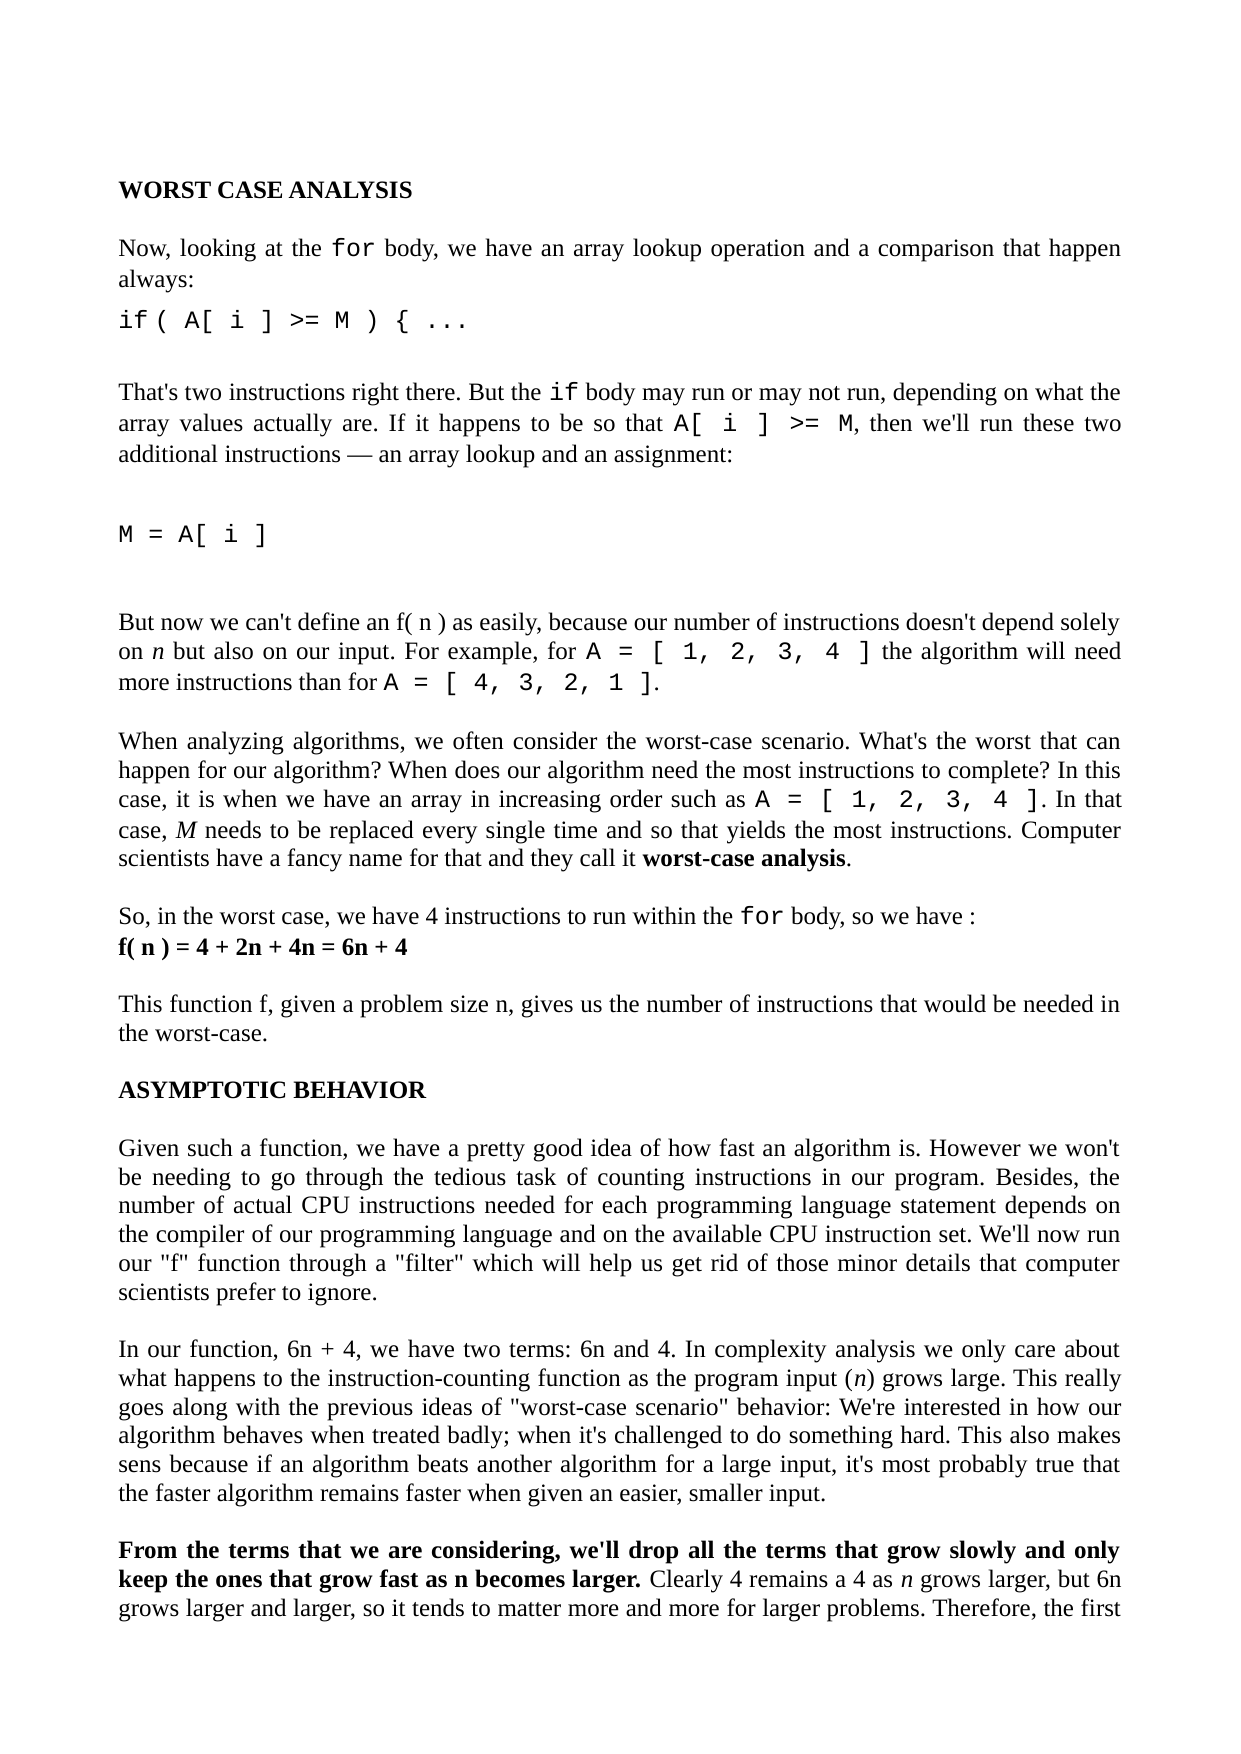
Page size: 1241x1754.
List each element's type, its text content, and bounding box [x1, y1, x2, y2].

text WORST CASE ANALYSIS [118, 176, 1122, 204]
text ASYMPTOTIC BEHAVIOR [118, 1076, 1122, 1104]
text In our function, 6n + 4, we have two terms: 6n and 4. In complexity analysis we only care about what happens to the instruction-counting function as the program input (n) grows large. This really goes along with the previous ideas of "worst-case scenario" behavior: We're interested in how our algorithm behaves when treated badly; when it's challenged to do something hard. This also makes sens because if an algorithm beats another algorithm for a large input, it's most probably true that the faster algorithm remains faster when given an easier, smaller input. [118, 1334, 1122, 1507]
text f( n ) = 4 + 2n + 4n = 6n + 4 [118, 932, 1122, 961]
text When analyzing algorithms, we often consider the worst-case scenario. What's the worst that can happen for our algorithm? When does our algorithm need the most instructions to complete? In this case, it is when we have an array in increasing order such as A = [ 1, 2, 3, 4 ]. In that case, M needs to be replaced every single time and so that yields the most instructions. Computer scientists have a fancy name for that and they call it worst-case analysis. [118, 726, 1122, 872]
text But now we can't define an f( n ) as easily, because our number of instructions doesn't depend solely on n but also on our input. For example, for A = [ 1, 2, 3, 4 ] the algorithm will need more instructions than for A = [ 4, 3, 2, 1 ]. [118, 607, 1122, 698]
text So, in the worst case, we have 4 instructions to run within the for body, so we have : [118, 901, 1122, 932]
text This function f, given a problem size n, gives us the number of instructions that would be needed in the worst-case. [118, 989, 1122, 1047]
text Now, looking at the for body, we have an array lookup operation and a comparison that happen always: [118, 233, 1122, 293]
text That's two instructions right there. But the if body may run or may not run, depending on what the array values actually are. If it happens to be so that A[ i ] >= M, then we'll run these two additional instructions — an array lookup and an assignment: [118, 377, 1122, 468]
text Given such a function, we have a pretty good idea of how fast an algorithm is. However we won't be needing to go through the tedious task of counting instructions in our program. Besides, the number of actual CPU instructions needed for each programming language statement depends on the compiler of our programming language and on the available CPU instruction set. We'll now run our "f" function through a "filter" which will help us get rid of those minor details that computer scientists prefer to ignore. [118, 1133, 1122, 1306]
text From the terms that we are considering, we'll drop all the terms that grow slowly and only keep the ones that grow fast as n becomes larger. Clearly 4 remains a 4 as n grows larger, but 6n grows larger and larger, so it tends to matter more and more for larger problems. Therefore, the first [118, 1536, 1122, 1622]
text if ( A[ i ] >= M ) { ... [118, 305, 1122, 336]
text M = A[ i ] [118, 521, 1122, 550]
